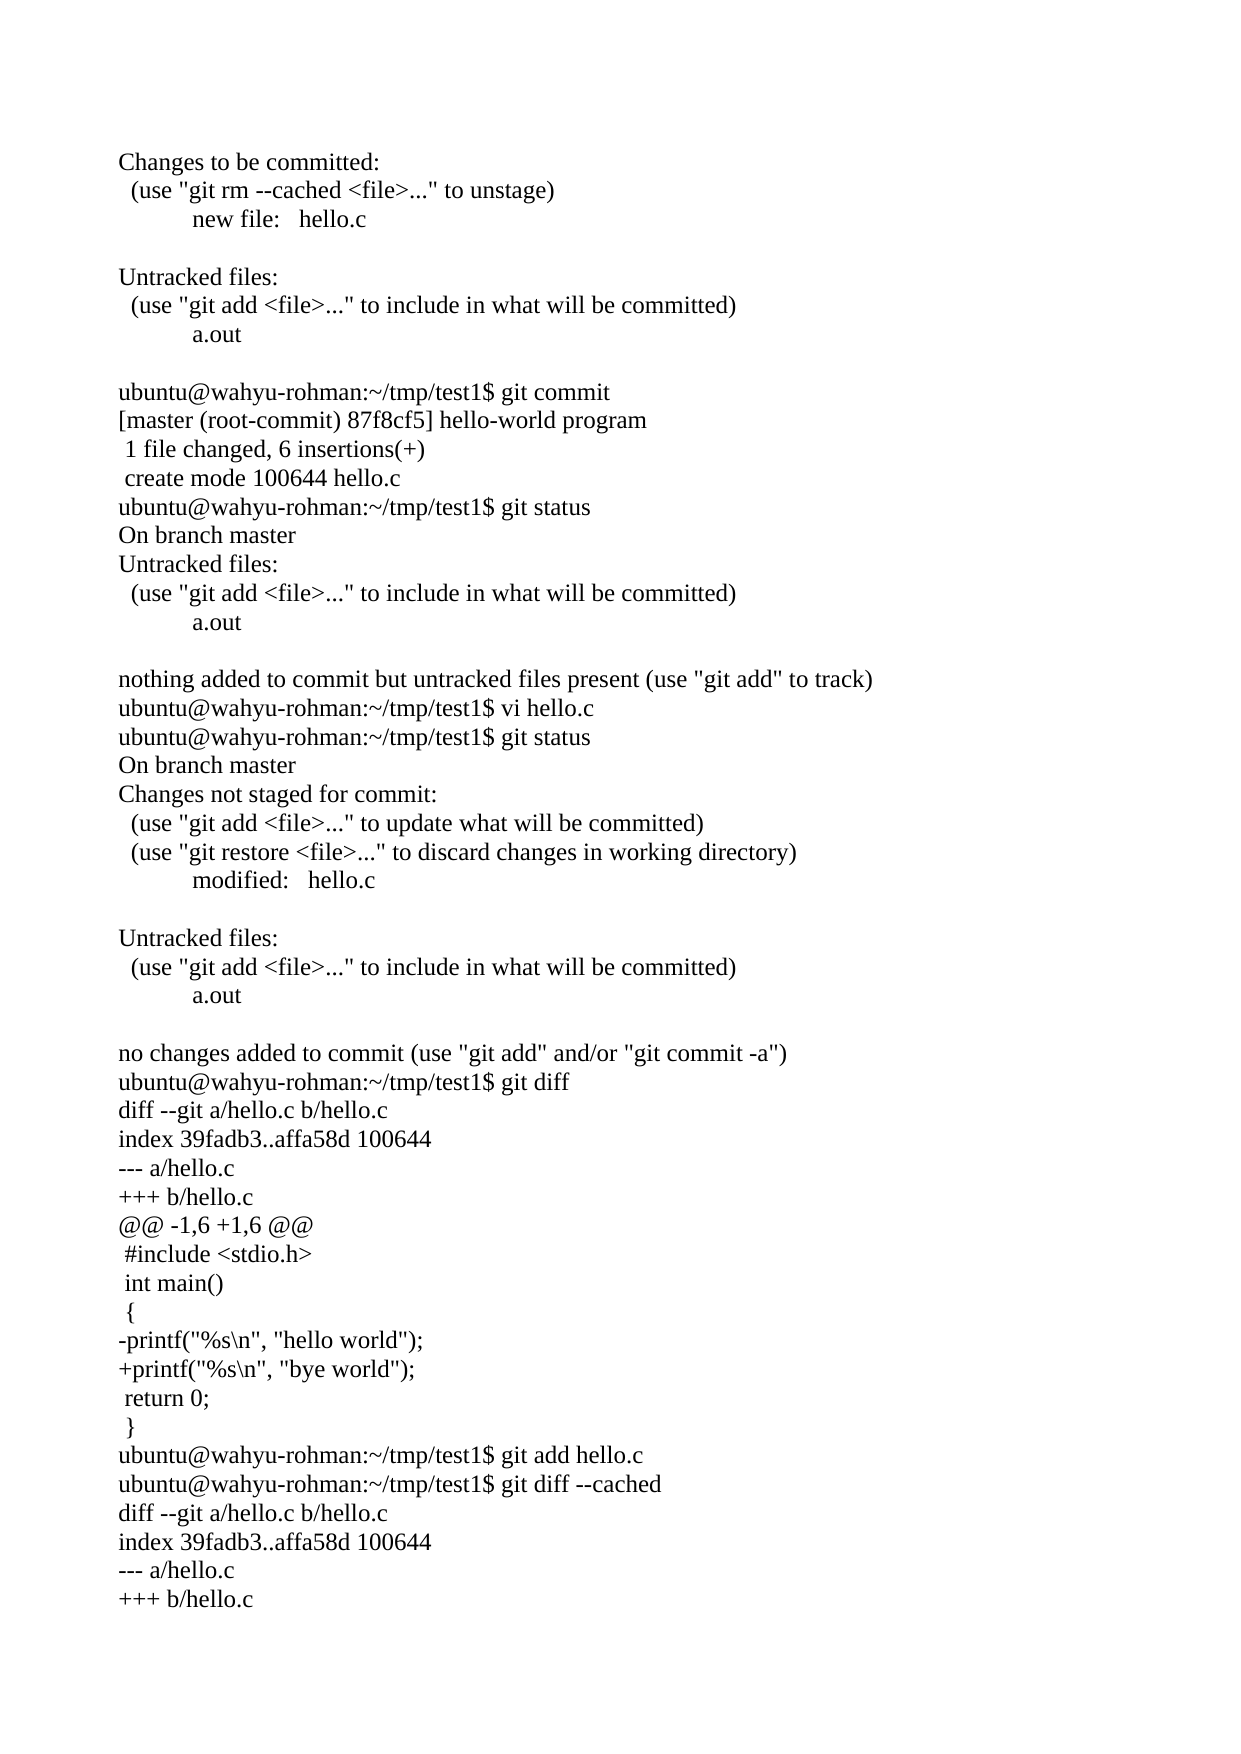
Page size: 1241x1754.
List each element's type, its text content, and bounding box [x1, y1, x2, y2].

text diff --git a/hello.c b/hello.c [118, 1096, 1122, 1124]
text { [118, 1297, 1122, 1326]
text (use "git add <file>..." to update what will be committed) [118, 808, 1122, 837]
text On branch master [118, 521, 1122, 549]
text On branch master [118, 751, 1122, 779]
text #include <stdio.h> [118, 1239, 1122, 1268]
text diff --git a/hello.c b/hello.c [118, 1498, 1122, 1527]
text Untracked files: [118, 262, 1122, 291]
text int main() [118, 1268, 1122, 1297]
text ubuntu@wahyu-rohman:~/tmp/test1$ git diff [118, 1067, 1122, 1096]
text index 39fadb3..affa58d 100644 [118, 1527, 1122, 1556]
text new file: hello.c [118, 204, 1122, 233]
text ubuntu@wahyu-rohman:~/tmp/test1$ git add hello.c [118, 1441, 1122, 1469]
text (use "git add <file>..." to include in what will be committed) [118, 578, 1122, 607]
text 1 file changed, 6 insertions(+) [118, 434, 1122, 463]
text a.out [118, 319, 1122, 348]
text --- a/hello.c [118, 1556, 1122, 1584]
text a.out [118, 607, 1122, 636]
text +++ b/hello.c [118, 1584, 1122, 1613]
text create mode 100644 hello.c [118, 463, 1122, 492]
text Changes to be committed: [118, 147, 1122, 176]
text +++ b/hello.c [118, 1182, 1122, 1211]
text @@ -1,6 +1,6 @@ [118, 1211, 1122, 1239]
text +printf("%s\n", "bye world"); [118, 1354, 1122, 1383]
text ubuntu@wahyu-rohman:~/tmp/test1$ git status [118, 722, 1122, 751]
text (use "git add <file>..." to include in what will be committed) [118, 291, 1122, 319]
text return 0; [118, 1383, 1122, 1412]
text Untracked files: [118, 549, 1122, 578]
text ubuntu@wahyu-rohman:~/tmp/test1$ git status [118, 492, 1122, 521]
text ubuntu@wahyu-rohman:~/tmp/test1$ git commit [118, 377, 1122, 406]
text modified: hello.c [118, 866, 1122, 894]
text ubuntu@wahyu-rohman:~/tmp/test1$ vi hello.c [118, 693, 1122, 722]
text a.out [118, 981, 1122, 1009]
text -printf("%s\n", "hello world"); [118, 1326, 1122, 1354]
text --- a/hello.c [118, 1153, 1122, 1182]
text index 39fadb3..affa58d 100644 [118, 1124, 1122, 1153]
text ubuntu@wahyu-rohman:~/tmp/test1$ git diff --cached [118, 1469, 1122, 1498]
text (use "git restore <file>..." to discard changes in working directory) [118, 837, 1122, 866]
text [master (root-commit) 87f8cf5] hello-world program [118, 406, 1122, 434]
text nothing added to commit but untracked files present (use "git add" to track) [118, 664, 1122, 693]
text no changes added to commit (use "git add" and/or "git commit -a") [118, 1038, 1122, 1067]
text } [118, 1412, 1122, 1441]
text Untracked files: [118, 923, 1122, 952]
text (use "git rm --cached <file>..." to unstage) [118, 176, 1122, 204]
text Changes not staged for commit: [118, 779, 1122, 808]
text (use "git add <file>..." to include in what will be committed) [118, 952, 1122, 981]
